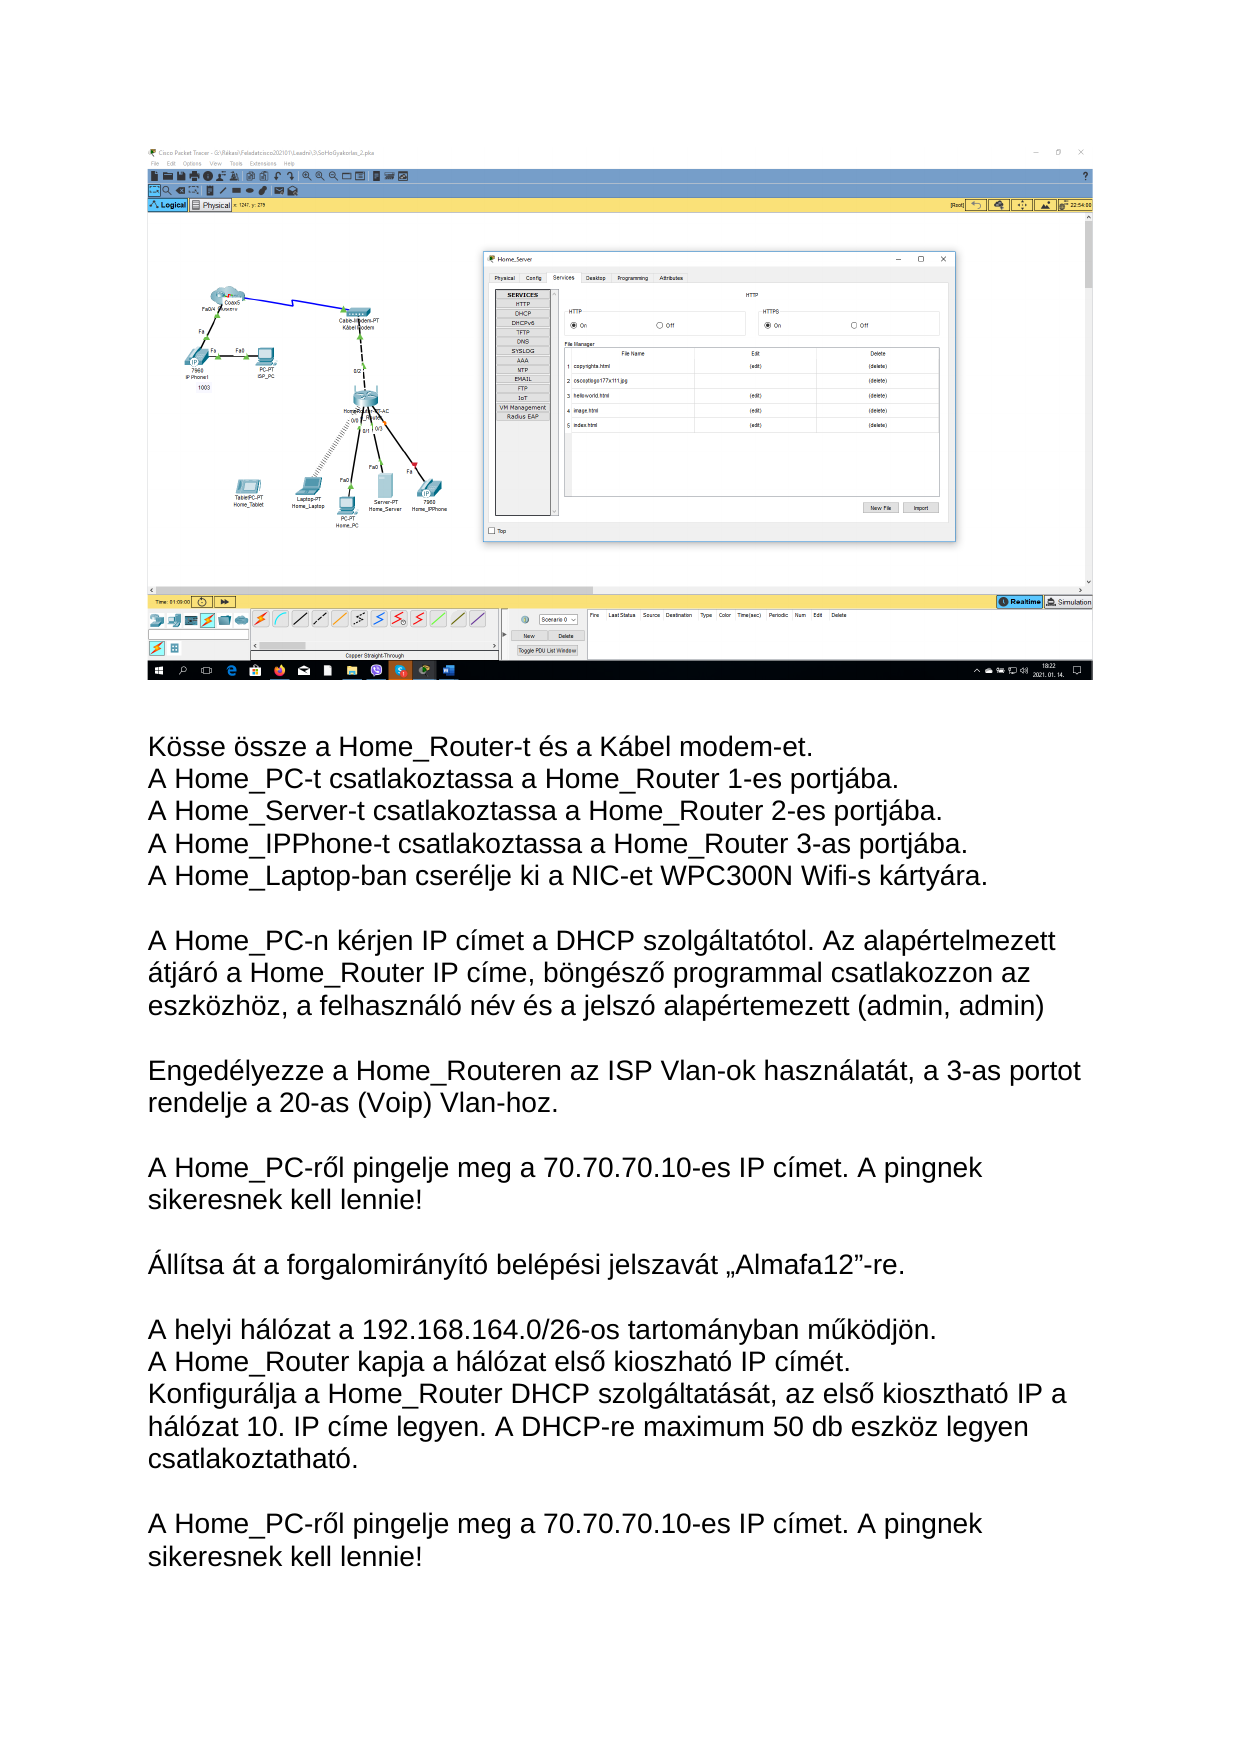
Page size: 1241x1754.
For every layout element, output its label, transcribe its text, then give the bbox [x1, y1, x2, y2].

text A Home_Laptop-ban cserélje ki a NIC-et WPC300N Wifi-s kártyára. [148, 859, 1093, 892]
text A Home_PC-ről pingelje meg a 70.70.70.10-es IP címet. A pingnek sikeresnek kell lennie! [148, 1151, 1093, 1216]
text A helyi hálózat a 192.168.164.0/26-os tartományban működjön. [148, 1313, 1093, 1345]
text A Home_Server-t csatlakoztassa a Home_Router 2-es portjába. [148, 794, 1093, 827]
text A Home_PC-t csatlakoztassa a Home_Router 1-es portjába. [148, 762, 1093, 794]
text Engedélyezze a Home_Routeren az ISP Vlan-ok használatát, a 3-as portot rendelje a 20-as (Voip) Vlan-hoz. [148, 1053, 1093, 1118]
text A Home_PC-ről pingelje meg a 70.70.70.10-es IP címet. A pingnek sikeresnek kell lennie! [148, 1507, 1093, 1572]
text Konfigurálja a Home_Router DHCP szolgáltatását, az első kiosztható IP a hálózat 10. IP címe legyen. A DHCP-re maximum 50 db eszköz legyen csatlakoztatható. [148, 1377, 1093, 1475]
text Állítsa át a forgalomirányító belépési jelszavát „Almafa12”-re. [148, 1248, 1093, 1280]
text Kösse össze a Home_Router-t és a Kábel modem-et. [148, 729, 1093, 762]
text A Home_Router kapja a hálózat első kioszható IP címét. [148, 1345, 1093, 1377]
text A Home_IPPhone-t csatlakoztassa a Home_Router 3-as portjába. [148, 827, 1093, 859]
text A Home_PC-n kérjen IP címet a DHCP szolgáltatótol. Az alapértelmezett átjáró a Home_Router IP címe, böngésző programmal csatlakozzon az eszközhöz, a felhasználó név és a jelszó alapértemezett (admin, admin) [148, 924, 1093, 1021]
